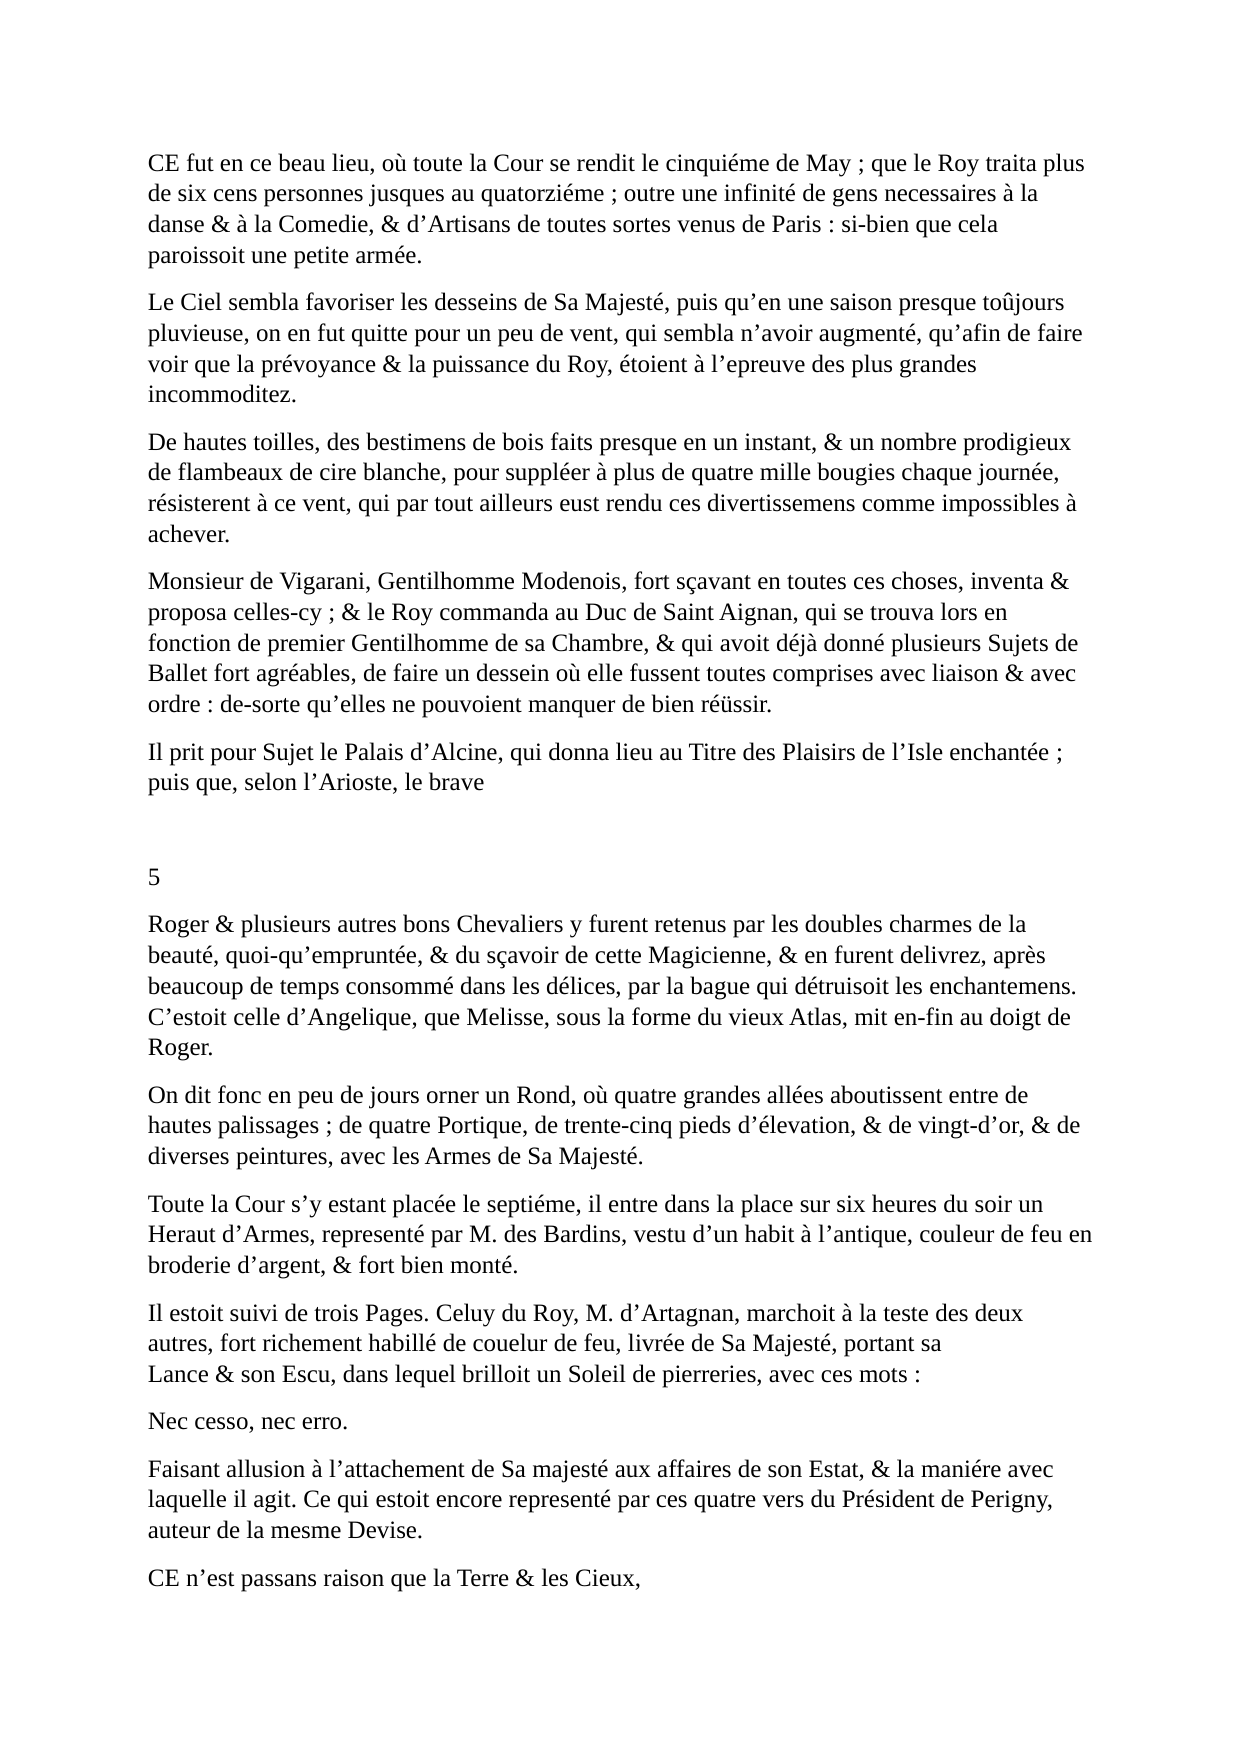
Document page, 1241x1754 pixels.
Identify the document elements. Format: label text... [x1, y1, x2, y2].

text Toute la Cour s’y estant placée le septiéme, il entre dans la place sur six heures du soir un Heraut d’Armes, representé par M. des Bardins, vestu d’un habit à l’antique, couleur de feu en broderie d’argent, & fort bien monté. [148, 1189, 1093, 1279]
text Monsieur de Vigarani, Gentilhomme Modenois, fort sçavant en toutes ces choses, inventa & proposa celles-cy ; & le Roy commanda au Duc de Saint Aignan, qui se trouva lors en fonction de premier Gentilhomme de sa Chambre, & qui avoit déjà donné plusieurs Sujets de Ballet fort agréables, de faire un dessein où elle fussent toutes comprises avec liaison & avec ordre : de-sorte qu’elles ne pouvoient manquer de bien réüssir. [148, 566, 1093, 718]
text Faisant allusion à l’attachement de Sa majesté aux affaires de son Estat, & la maniére avec laquelle il agit. Ce qui estoit encore representé par ces quatre vers du Président de Perigny, auteur de la mesme Devise. [148, 1454, 1093, 1544]
text Il estoit suivi de trois Pages. Celuy du Roy, M. d’Artagnan, marchoit à la teste des deux autres, fort richement habillé de couelur de feu, livrée de Sa Majesté, portant sa Lance & son Escu, dans lequel brilloit un Soleil de pierreries, avec ces mots : [148, 1298, 1093, 1388]
text On dit fonc en peu de jours orner un Rond, où quatre grandes allées aboutissent entre de hautes palissages ; de quatre Portique, de trente-cinq pieds d’élevation, & de vingt-d’or, & de diverses peintures, avec les Armes de Sa Majesté. [148, 1080, 1093, 1170]
text CE n’est passans raison que la Terre & les Cieux, [148, 1563, 1093, 1591]
text CE fut en ce beau lieu, où toute la Cour se rendit le cinquiéme de May ; que le Roy traita plus de six cens personnes jusques au quatorziéme ; outre une infinité de gens necessaires à la danse & à la Comedie, & d’Artisans de toutes sortes venus de Paris : si-bien que cela paroissoit une petite armée. [148, 148, 1093, 268]
text 5 [148, 862, 1093, 891]
text Roger & plusieurs autres bons Chevaliers y furent retenus par les doubles charmes de la beauté, quoi-qu’empruntée, & du sçavoir de cette Magicienne, & en furent delivrez, après beaucoup de temps consommé dans les délices, par la bague qui détruisoit les enchantemens. C’estoit celle d’Angelique, que Melisse, sous la forme du vieux Atlas, mit en-fin au doigt de Roger. [148, 909, 1093, 1061]
text Il prit pour Sujet le Palais d’Alcine, qui donna lieu au Titre des Plaisirs de l’Isle enchantée ; puis que, selon l’Arioste, le brave [148, 737, 1093, 796]
text De hautes toilles, des bestimens de bois faits presque en un instant, & un nombre prodigieux de flambeaux de cire blanche, pour suppléer à plus de quatre mille bougies chaque journée, résisterent à ce vent, qui par tout ailleurs eust rendu ces divertissemens comme impossibles à achever. [148, 427, 1093, 548]
text Nec cesso, nec erro. [148, 1406, 1093, 1435]
text Le Ciel sembla favoriser les desseins de Sa Majesté, puis qu’en une saison presque toûjours pluvieuse, on en fut quitte pour un peu de vent, qui sembla n’avoir augmenté, qu’afin de faire voir que la prévoyance & la puissance du Roy, étoient à l’epreuve des plus grandes incommoditez. [148, 287, 1093, 408]
